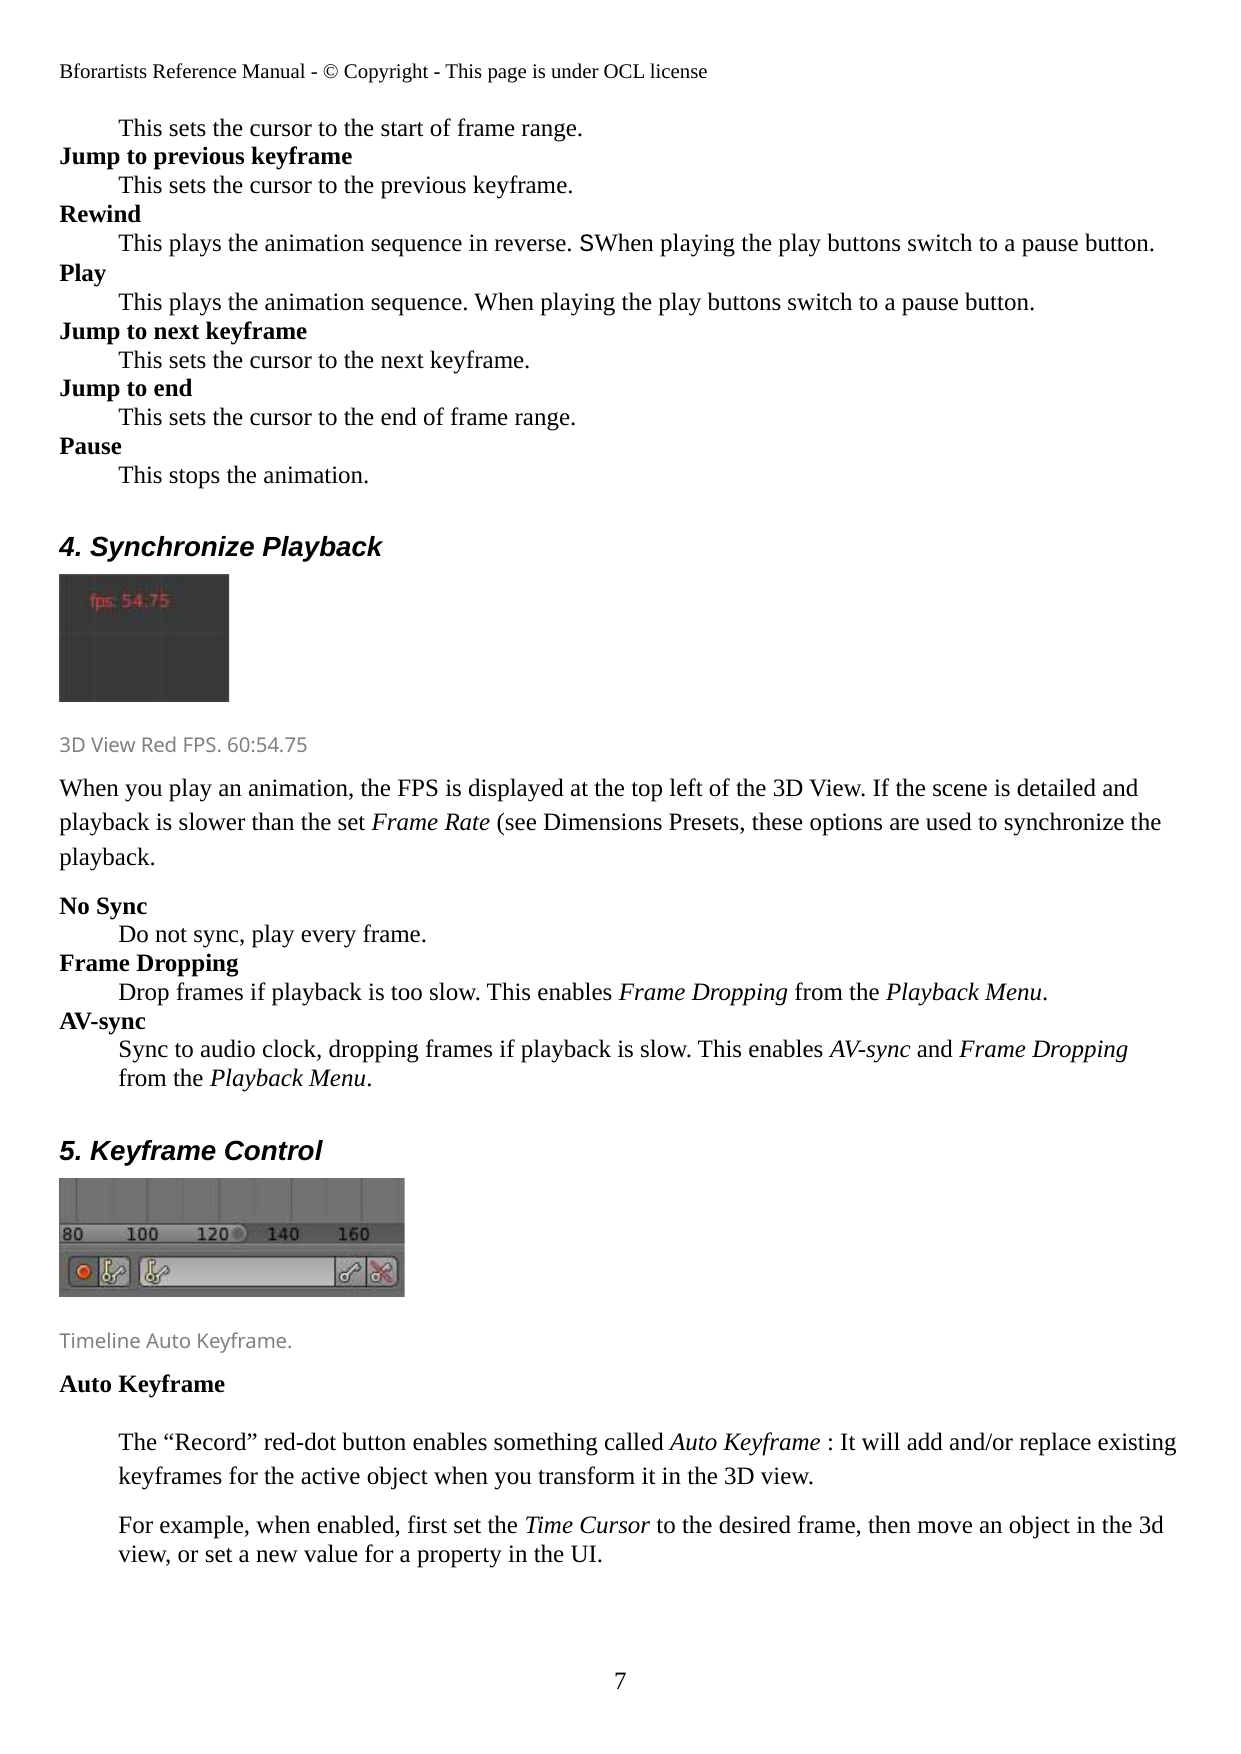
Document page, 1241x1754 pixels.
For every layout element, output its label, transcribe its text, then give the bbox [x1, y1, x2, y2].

list For example, when enabled, first set the Time Cursor to the desired frame, then move an object in the 3d view, or set a new value for a property in the UI. [118, 1510, 1181, 1568]
text 3D View Red FPS. 60:54.75 [59, 727, 1181, 758]
subtitle Rewind [59, 199, 1181, 228]
subtitle AV-sync [59, 1006, 1181, 1034]
picture [59, 574, 230, 702]
list This plays the animation sequence in reverse. SWhen playing the play buttons switch to a pause button. [118, 228, 1181, 258]
list This stops the animation. [118, 460, 1181, 488]
text The “Record” red-dot button enables something called Auto Keyframe : It will add and/or replace existing keyframes for the active object when you transform it in the 3D view. [118, 1427, 1181, 1490]
list This plays the animation sequence. When playing the play buttons switch to a pause button. [118, 287, 1181, 316]
list Sync to audio clock, dropping frames if playback is slow. This enables AV-sync and Frame Dropping from the Playback Menu. [118, 1034, 1181, 1092]
subtitle Jump to previous keyframe [59, 141, 1181, 170]
list This sets the cursor to the previous keyframe. [118, 170, 1181, 199]
text When you play an animation, the FPS is displayed at the top left of the 3D View. If the scene is detailed and playback is slower than the set Frame Rate (see Dimensions Presets, these options are used to synchronize the playback. [59, 773, 1181, 870]
subtitle Pause [59, 431, 1181, 460]
list This sets the cursor to the next keyframe. [118, 345, 1181, 373]
picture [59, 1178, 405, 1297]
subtitle 5. Keyframe Control [59, 1134, 1181, 1166]
subtitle No Sync [59, 891, 1181, 919]
list This sets the cursor to the end of frame range. [118, 402, 1181, 431]
list Drop frames if playback is too slow. This enables Frame Dropping from the Playback Menu. [118, 977, 1181, 1006]
subtitle Play [59, 258, 1181, 287]
subtitle Jump to next keyframe [59, 316, 1181, 345]
list Do not sync, play every frame. [118, 919, 1181, 948]
subtitle Auto Keyframe [59, 1369, 1181, 1397]
list This sets the cursor to the start of frame range. [118, 113, 1181, 141]
text Timeline Auto Keyframe. [59, 1323, 1181, 1354]
subtitle Jump to end [59, 373, 1181, 402]
subtitle 4. Synchronize Playback [59, 530, 1181, 562]
subtitle Frame Dropping [59, 948, 1181, 977]
